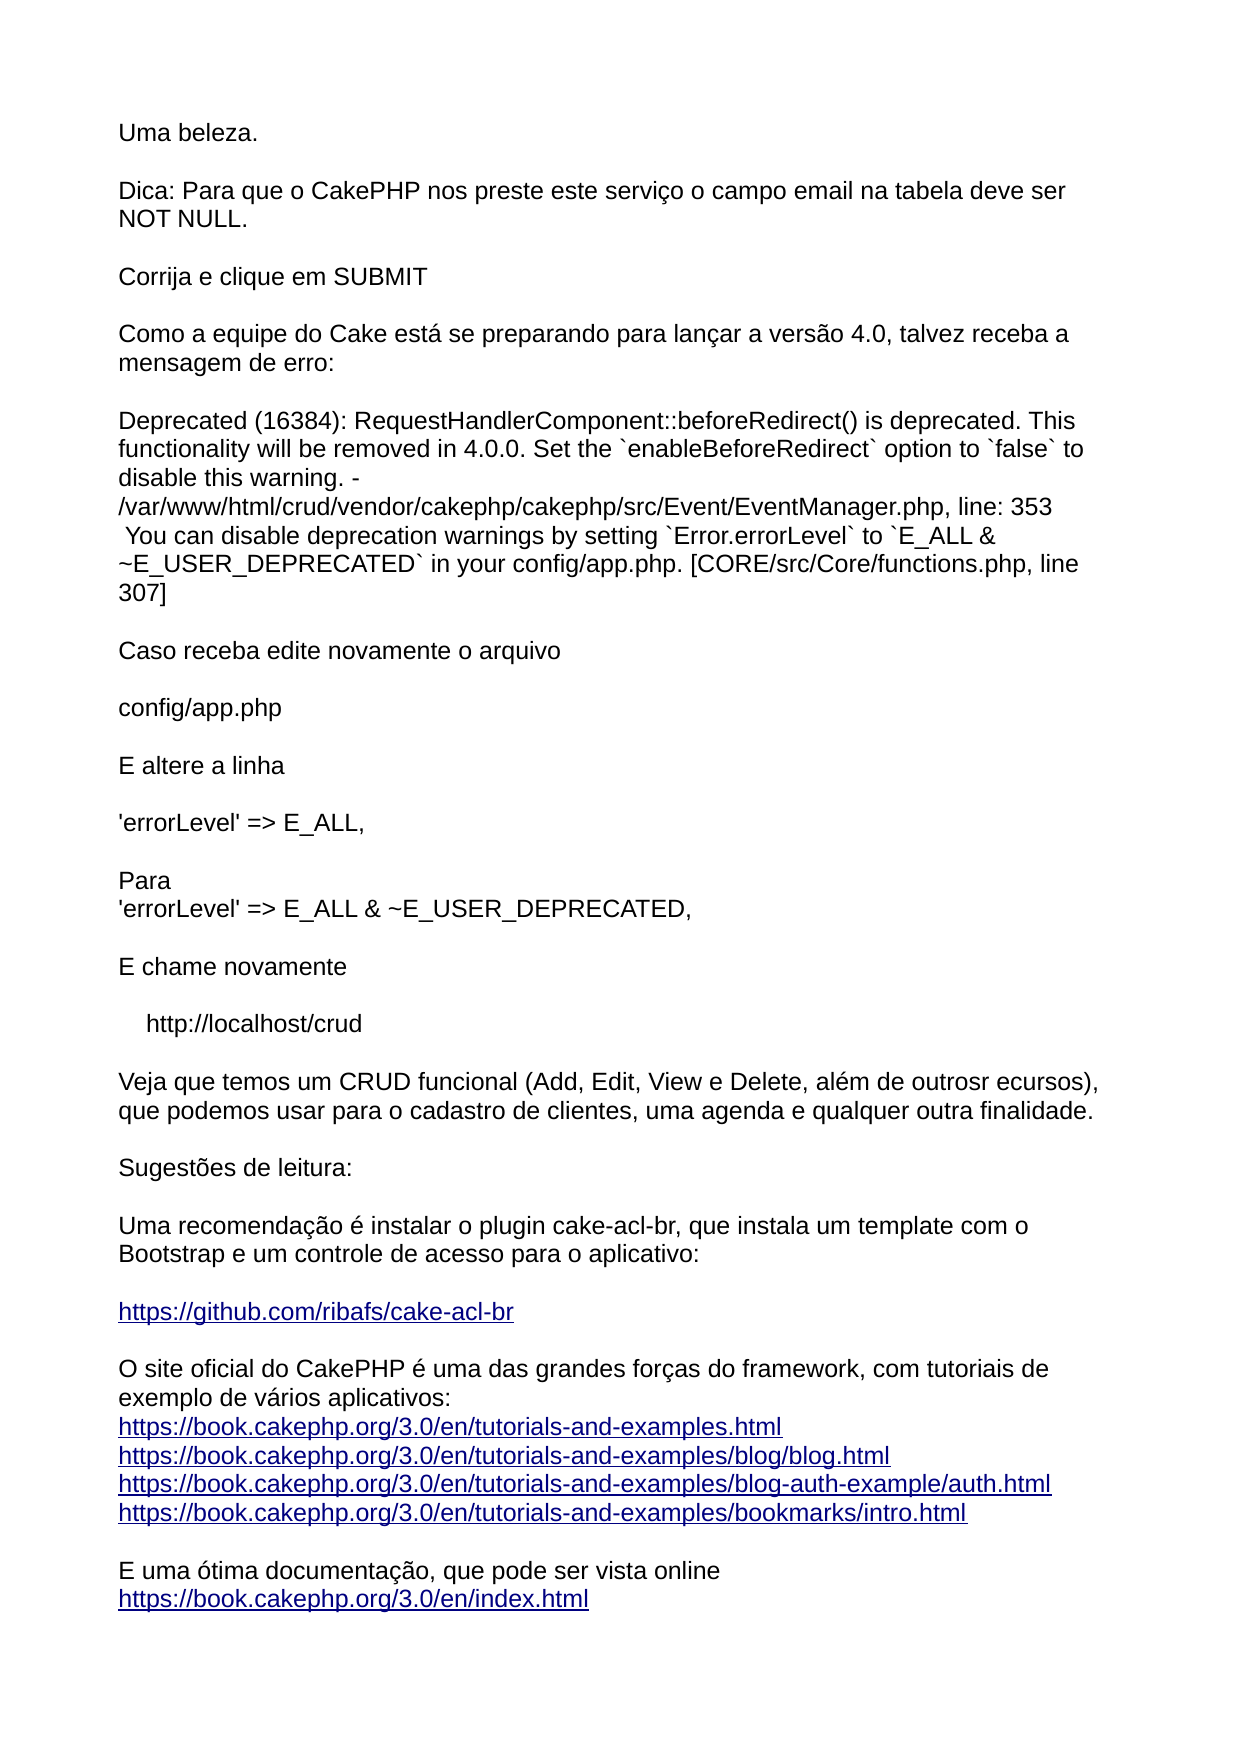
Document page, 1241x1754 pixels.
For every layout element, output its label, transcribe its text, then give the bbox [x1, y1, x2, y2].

text E uma ótima documentação, que pode ser vista online [118, 1556, 1122, 1584]
text 'errorLevel' => E_ALL, [118, 808, 1122, 837]
text Uma recomendação é instalar o plugin cake-acl-br, que instala um template com o Bootstrap e um controle de acesso para o aplicativo: [118, 1211, 1122, 1268]
text Como a equipe do Cake está se preparando para lançar a versão 4.0, talvez receba a mensagem de erro: [118, 319, 1122, 377]
text E chame novamente [118, 952, 1122, 981]
text http://localhost/crud [118, 1009, 1122, 1038]
text Deprecated (16384): RequestHandlerComponent::beforeRedirect() is deprecated. This functionality will be removed in 4.0.0. Set the `enableBeforeRedirect` option to `false` to disable this warning. - /var/www/html/crud/vendor/cakephp/cakephp/src/Event/EventManager.php, line: 353 [118, 406, 1122, 521]
text Caso receba edite novamente o arquivo [118, 636, 1122, 664]
text https://book.cakephp.org/3.0/en/tutorials-and-examples.html [118, 1412, 1122, 1441]
text Para [118, 866, 1122, 894]
text https://github.com/ribafs/cake-acl-br [118, 1297, 1122, 1326]
text https://book.cakephp.org/3.0/en/tutorials-and-examples/bookmarks/intro.html [118, 1498, 1122, 1527]
text Veja que temos um CRUD funcional (Add, Edit, View e Delete, além de outrosr ecursos), que podemos usar para o cadastro de clientes, uma agenda e qualquer outra finalidade. [118, 1067, 1122, 1124]
text Uma beleza. [118, 118, 1122, 147]
text Sugestões de leitura: [118, 1153, 1122, 1182]
text https://book.cakephp.org/3.0/en/tutorials-and-examples/blog-auth-example/auth.html [118, 1469, 1122, 1498]
text Corrija e clique em SUBMIT [118, 262, 1122, 291]
text config/app.php [118, 693, 1122, 722]
text Dica: Para que o CakePHP nos preste este serviço o campo email na tabela deve ser NOT NULL. [118, 176, 1122, 233]
text You can disable deprecation warnings by setting `Error.errorLevel` to `E_ALL & ~E_USER_DEPRECATED` in your config/app.php. [CORE/src/Core/functions.php, line 307] [118, 521, 1122, 607]
text 'errorLevel' => E_ALL & ~E_USER_DEPRECATED, [118, 894, 1122, 923]
text O site oficial do CakePHP é uma das grandes forças do framework, com tutoriais de exemplo de vários aplicativos: [118, 1354, 1122, 1412]
text E altere a linha [118, 751, 1122, 779]
text https://book.cakephp.org/3.0/en/tutorials-and-examples/blog/blog.html [118, 1441, 1122, 1469]
text https://book.cakephp.org/3.0/en/index.html [118, 1584, 1122, 1613]
